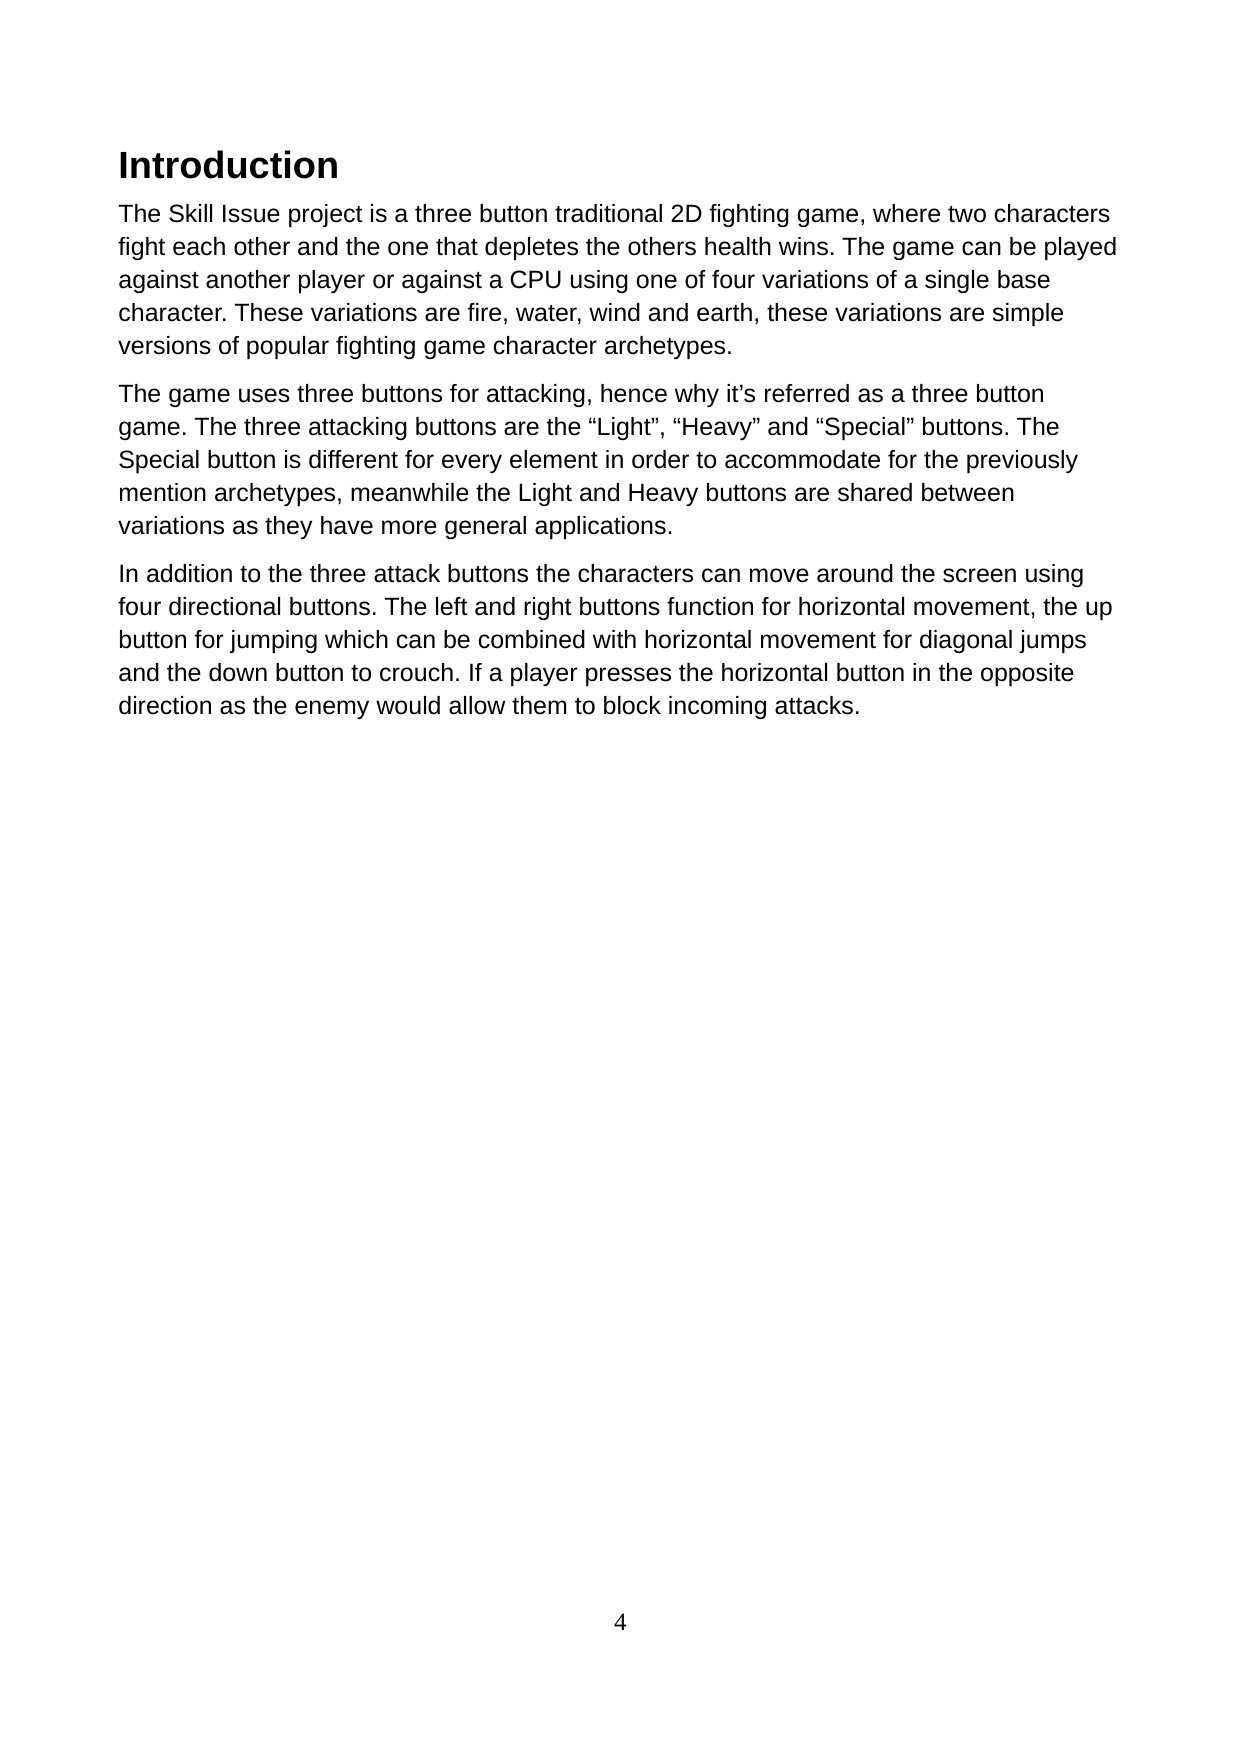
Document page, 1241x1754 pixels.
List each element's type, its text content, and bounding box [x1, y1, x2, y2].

subtitle Introduction [118, 143, 1122, 187]
text In addition to the three attack buttons the characters can move around the screen using four directional buttons. The left and right buttons function for horizontal movement, the up button for jumping which can be combined with horizontal movement for diagonal jumps and the down button to crouch. If a player presses the horizontal button in the opposite direction as the enemy would allow them to block incoming attacks. [118, 559, 1122, 719]
text The Skill Issue project is a three button traditional 2D fighting game, where two characters fight each other and the one that depletes the others health wins. The game can be played against another player or against a CPU using one of four variations of a single base character. These variations are fire, water, wind and earth, these variations are simple versions of popular fighting game character archetypes. [118, 199, 1122, 360]
text The game uses three buttons for attacking, hence why it’s referred as a three button game. The three attacking buttons are the “Light”, “Heavy” and “Special” buttons. The Special button is different for every element in order to accommodate for the previously mention archetypes, meanwhile the Light and Heavy buttons are shared between variations as they have more general applications. [118, 379, 1122, 540]
